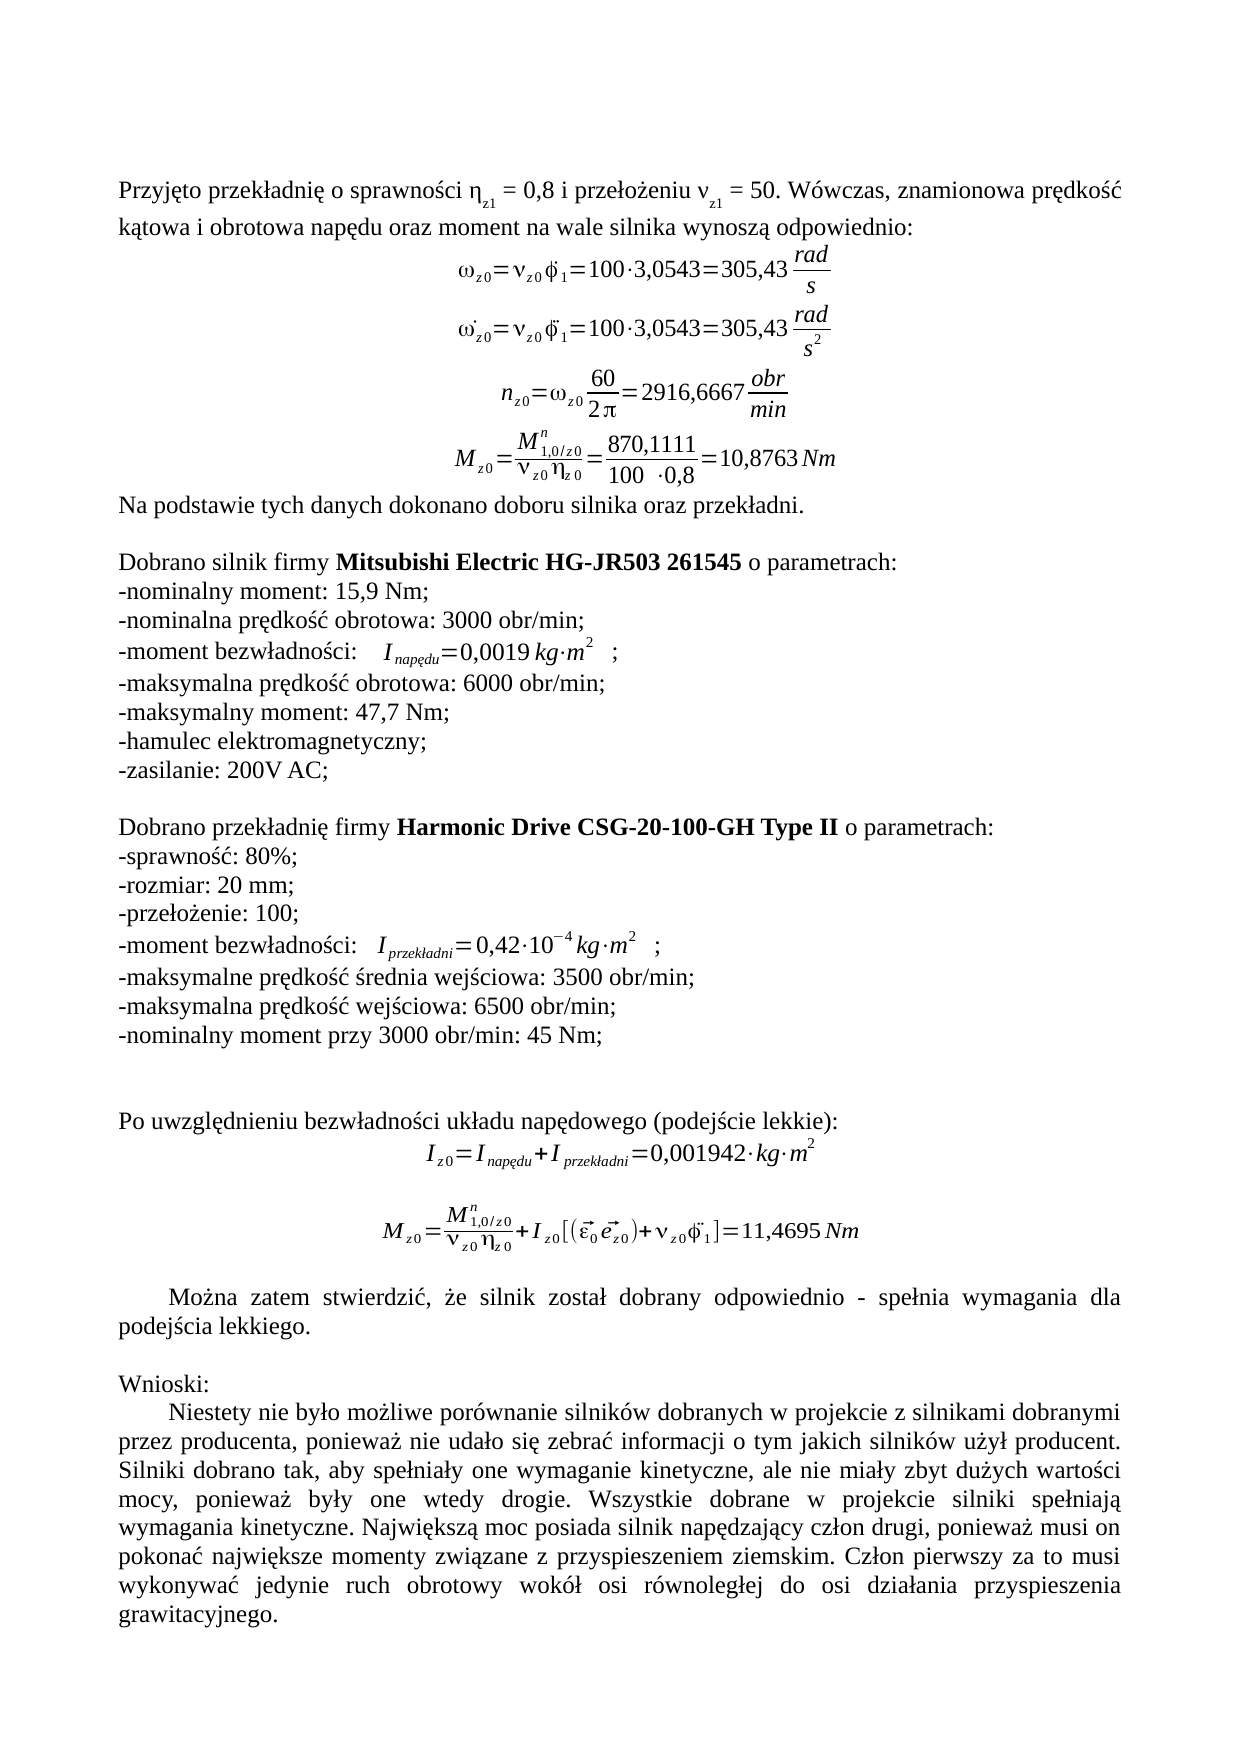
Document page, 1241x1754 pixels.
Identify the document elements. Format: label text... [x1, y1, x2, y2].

text Wnioski: [118, 1369, 1122, 1397]
text -moment bezwładności: ; [118, 633, 1122, 668]
text -maksymalny moment: 47,7 Nm; [118, 697, 1122, 726]
text Dobrano przekładnię firmy Harmonic Drive CSG-20-100-GH Type II o parametrach: [118, 812, 1122, 841]
text Przyjęto przekładnię o sprawności ηz1 = 0,8 i przełożeniu νz1 = 50. Wówczas, znamionowa prędkość kątowa i obrotowa napędu oraz moment na wale silnika wynoszą odpowiednio: [118, 176, 1122, 240]
text -maksymalna prędkość wejściowa: 6500 obr/min; [118, 991, 1122, 1020]
text -rozmiar: 20 mm; [118, 870, 1122, 898]
text -maksymalne prędkość średnia wejściowa: 3500 obr/min; [118, 962, 1122, 991]
text Niestety nie było możliwe porównanie silników dobranych w projekcie z silnikami dobranymi przez producenta, ponieważ nie udało się zebrać informacji o tym jakich silników użył producent. Silniki dobrano tak, aby spełniały one wymaganie kinetyczne, ale nie miały zbyt dużych wartości mocy, ponieważ były one wtedy drogie. Wszystkie dobrane w projekcie silniki spełniają wymagania kinetyczne. Największą moc posiada silnik napędzający człon drugi, ponieważ musi on pokonać największe momenty związane z przyspieszeniem ziemskim. Człon pierwszy za to musi wykonywać jedynie ruch obrotowy wokół osi równoległej do osi działania przyspieszenia grawitacyjnego. [118, 1397, 1122, 1627]
text Na podstawie tych danych dokonano doboru silnika oraz przekładni. [118, 490, 1122, 518]
text -moment bezwładności:; [118, 927, 1122, 962]
text -nominalny moment: 15,9 Nm; [118, 576, 1122, 605]
text -nominalna prędkość obrotowa: 3000 obr/min; [118, 605, 1122, 633]
text Po uwzględnieniu bezwładności układu napędowego (podejście lekkie): [118, 1106, 1122, 1135]
text -przełożenie: 100; [118, 898, 1122, 927]
text -zasilanie: 200V AC; [118, 755, 1122, 783]
text -sprawność: 80%; [118, 841, 1122, 870]
text -hamulec elektromagnetyczny; [118, 726, 1122, 755]
text Dobrano silnik firmy Mitsubishi Electric HG-JR503 261545 o parametrach: [118, 547, 1122, 576]
text -maksymalna prędkość obrotowa: 6000 obr/min; [118, 668, 1122, 697]
text -nominalny moment przy 3000 obr/min: 45 Nm; [118, 1020, 1122, 1048]
text Można zatem stwierdzić, że silnik został dobrany odpowiednio - spełnia wymagania dla podejścia lekkiego. [118, 1282, 1122, 1340]
